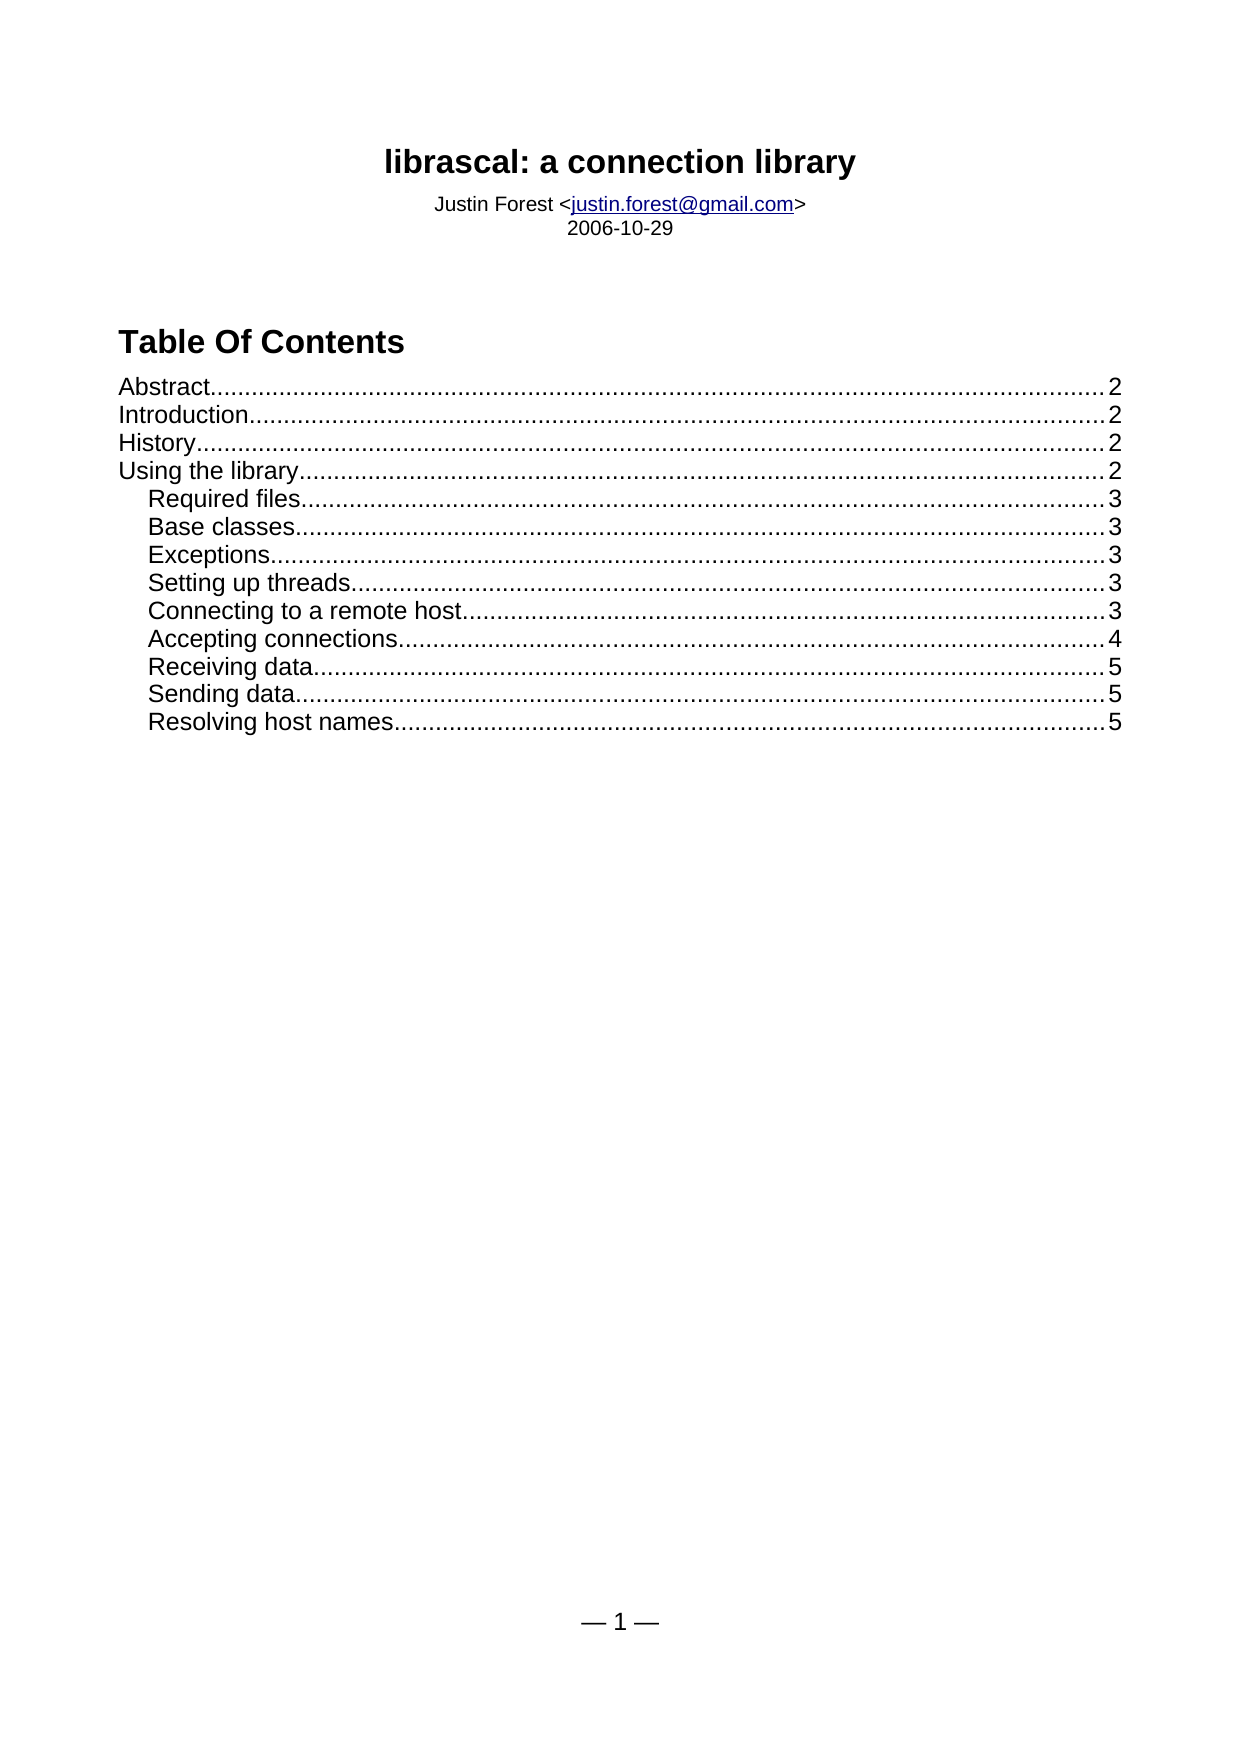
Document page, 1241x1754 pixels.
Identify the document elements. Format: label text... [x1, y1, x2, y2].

text Sending data 5 [148, 680, 1122, 708]
subtitle Table Of Contents [118, 323, 1122, 361]
text Justin Forest <justin.forest@gmail.com> 2006-10-29 [118, 193, 1122, 239]
text Accepting connections 4 [148, 624, 1122, 652]
text Base classes 3 [148, 513, 1122, 541]
title librascal: a connection library [118, 143, 1122, 180]
text History 2 [118, 429, 1122, 457]
text Resolving host names 5 [148, 708, 1122, 736]
text Receiving data 5 [148, 652, 1122, 680]
text Introduction 2 [118, 401, 1122, 429]
text Connecting to a remote host 3 [148, 597, 1122, 624]
text Using the library 2 [118, 457, 1122, 485]
text Abstract 2 [118, 373, 1122, 401]
text Required files 3 [148, 485, 1122, 513]
text Exceptions 3 [148, 541, 1122, 569]
text Setting up threads 3 [148, 569, 1122, 597]
